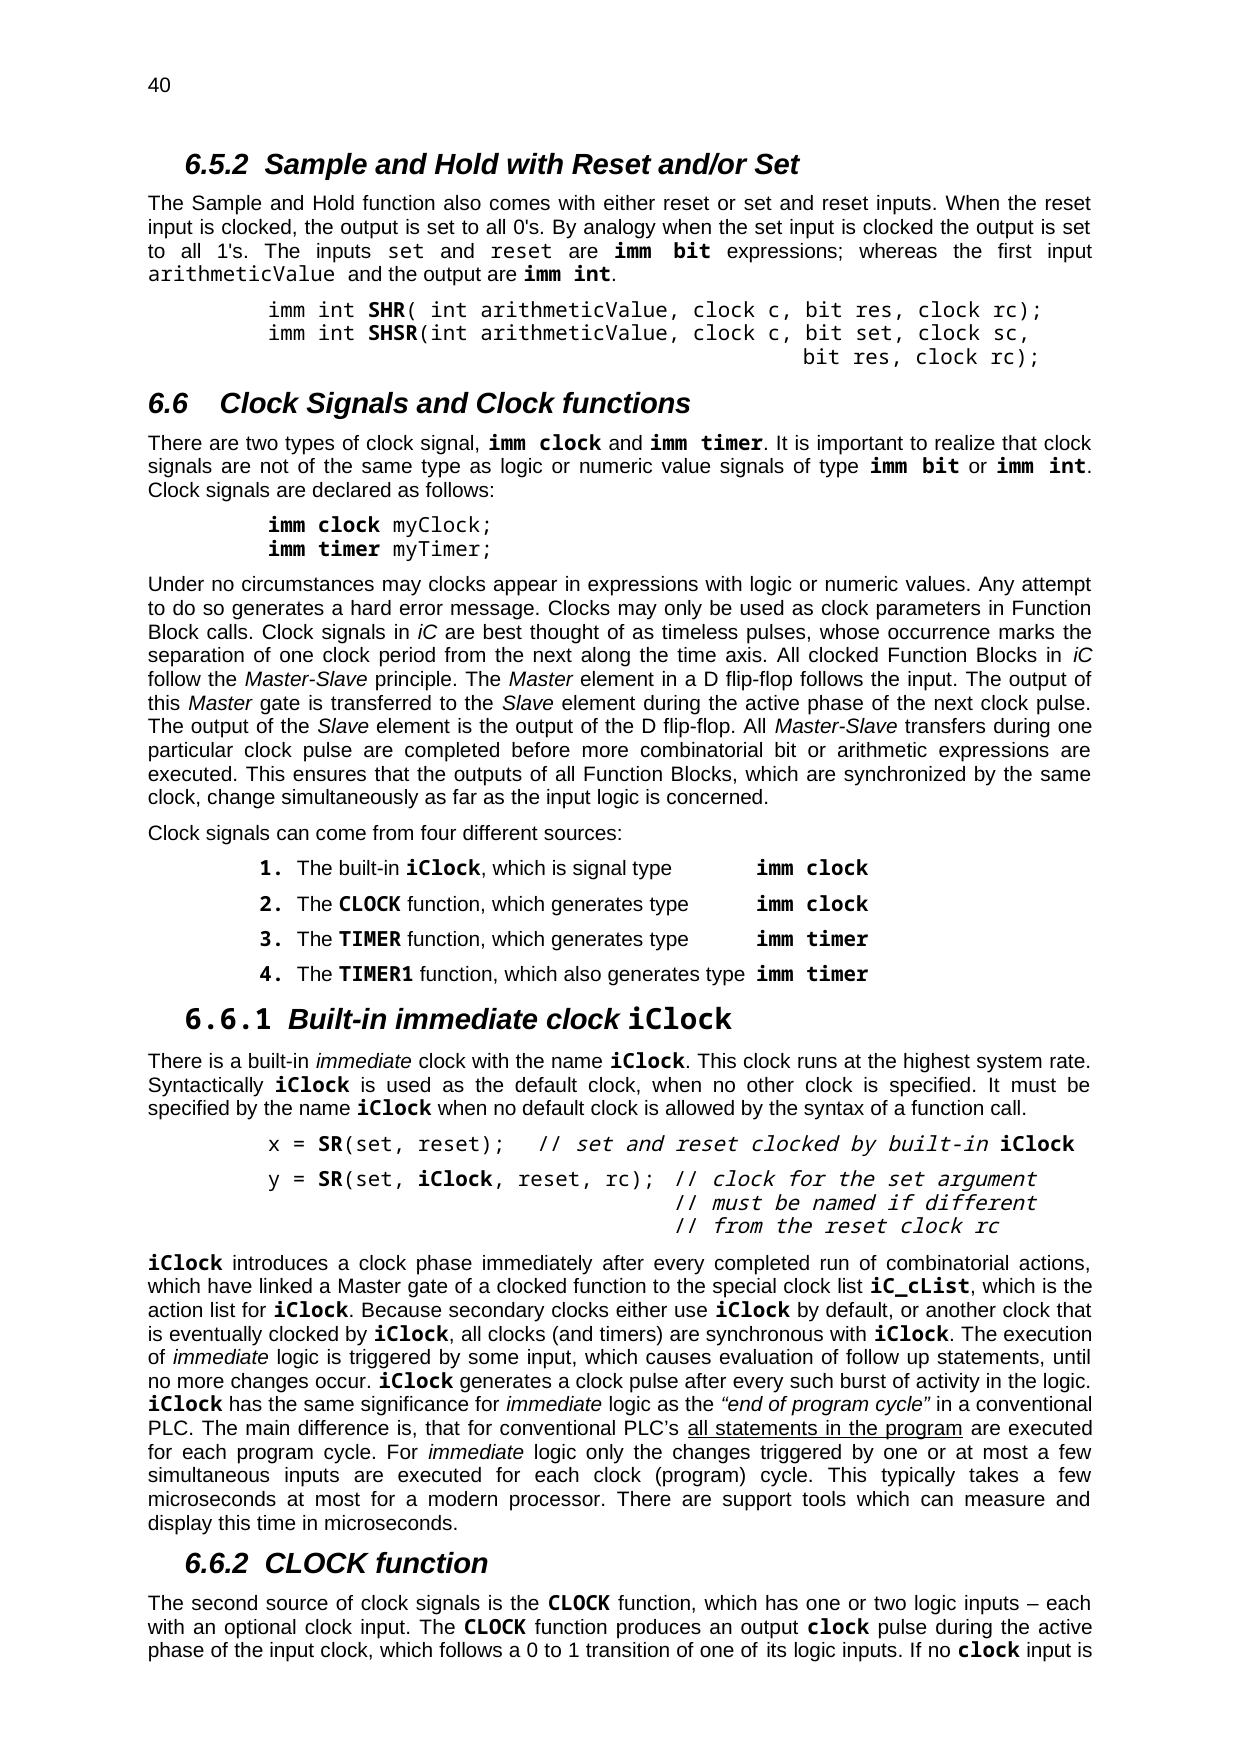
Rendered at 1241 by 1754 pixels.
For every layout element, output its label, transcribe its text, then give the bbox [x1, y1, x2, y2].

text imm clock myClock; imm timer myTimer; [268, 514, 1092, 561]
text Under no circumstances may clocks appear in expressions with logic or numeric values. Any attempt to do so generates a hard error message. Clocks may only be used as clock parameters in Function Block calls. Clock signals in iC are best thought of as timeless pulses, whose occurrence marks the separation of one clock period from the next along the time axis. All clocked Function Blocks in iC follow the Master-Slave principle. The Master element in a D flip-flop follows the input. The output of this Master gate is transferred to the Slave element during the active phase of the next clock pulse. The output of the Slave element is the output of the D flip-flop. All Master-Slave transfers during one particular clock pulse are completed before more combinatorial bit or arithmetic expressions are executed. This ensures that the outputs of all Function Blocks, which are synchronized by the same clock, change simultaneously as far as the input logic is concerned. [148, 573, 1092, 809]
text There is a built-in immediate clock with the name iClock. This clock runs at the highest system rate. Syntactically iClock is used as the default clock, when no other clock is specified. It must be specified by the name iClock when no default clock is allowed by the syntax of a function call. [148, 1049, 1092, 1121]
text iClock introduces a clock phase immediately after every completed run of combinatorial actions, which have linked a Master gate of a clocked function to the special clock list iC_cList, which is the action list for iClock. Because secondary clocks either use iClock by default, or another clock that is eventually clocked by iClock, all clocks (and timers) are synchronous with iClock. The execution of immediate logic is triggered by some input, which causes evaluation of follow up statements, until no more changes occur. iClock generates a clock pulse after every such burst of activity in the logic. iClock has the same significance for immediate logic as the “end of program cycle” in a conventional PLC. The main difference is, that for conventional PLC’s all statements in the program are executed for each program cycle. For immediate logic only the changes triggered by one or at most a few simultaneous inputs are executed for each clock (program) cycle. This typically takes a few microseconds at most for a modern processor. There are support tools which can measure and display this time in microseconds. [148, 1251, 1092, 1535]
subtitle Sample and Hold with Reset and/or Set [184, 148, 1092, 180]
subtitle Built-in immediate clock iClock [184, 998, 1092, 1038]
subtitle Clock Signals and Clock functions [148, 387, 1092, 419]
list The TIMER1 function, which also generates type imm timer [259, 963, 1092, 987]
text y = SR(set, iClock, reset, rc); // clock for the set argument // must be named if different // from the reset clock rc [268, 1168, 1092, 1239]
list The TIMER function, which generates type imm timer [259, 927, 1092, 951]
text x = SR(set, reset); // set and reset clocked by built-in iClock [268, 1132, 1092, 1156]
text The Sample and Hold function also comes with either reset or set and reset inputs. When the reset input is clocked, the output is set to all 0's. By analogy when the set input is clocked the output is set to all 1's. The inputs set and reset are imm bit expressions; whereas the first input arithmeticValue and the output are imm int. [148, 192, 1092, 287]
text The second source of clock signals is the CLOCK function, which has one or two logic inputs – each with an optional clock input. The CLOCK function produces an output clock pulse during the active phase of the input clock, which follows a 0 to 1 transition of one of its logic inputs. If no clock input is [148, 1592, 1092, 1663]
list The built-in iClock, which is signal type imm clock [259, 857, 1092, 880]
text imm int SHR( int arithmeticValue, clock c, bit res, clock rc); imm int SHSR(int arithmeticValue, clock c, bit set, clock sc, bit res, clock rc); [268, 298, 1092, 369]
text Clock signals can come from four different sources: [148, 821, 1092, 845]
list The CLOCK function, which generates type imm clock [259, 892, 1092, 916]
subtitle CLOCK function [184, 1547, 1092, 1580]
text There are two types of clock signal, imm clock and imm timer. It is important to realize that clock signals are not of the same type as logic or numeric value signals of type imm bit or imm int. Clock signals are declared as follows: [148, 431, 1092, 502]
